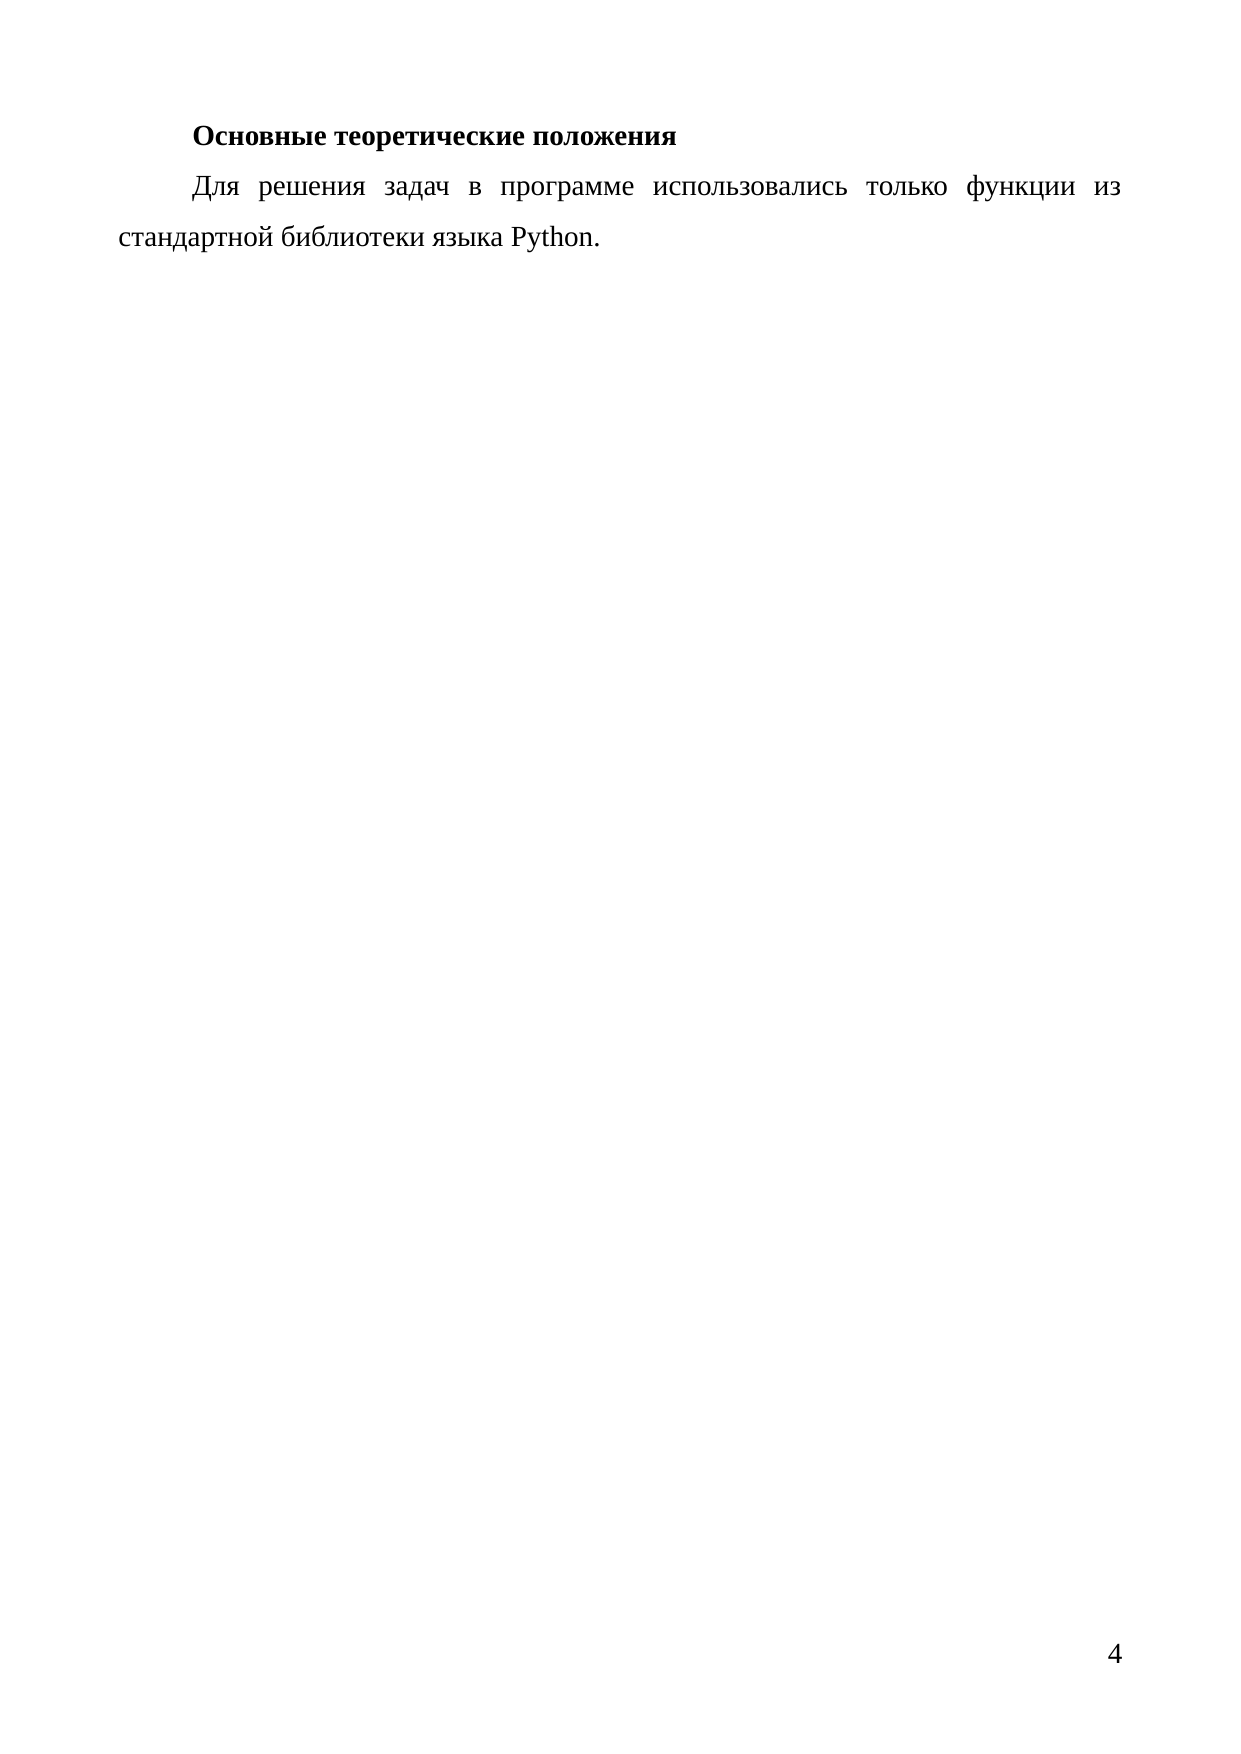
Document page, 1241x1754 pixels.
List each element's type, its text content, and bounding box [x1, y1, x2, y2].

text Для решения задач в программе использовались только функции из стандартной библиотеки языка Python. [118, 168, 1122, 252]
subtitle Основные теоретические положения [118, 118, 1122, 152]
